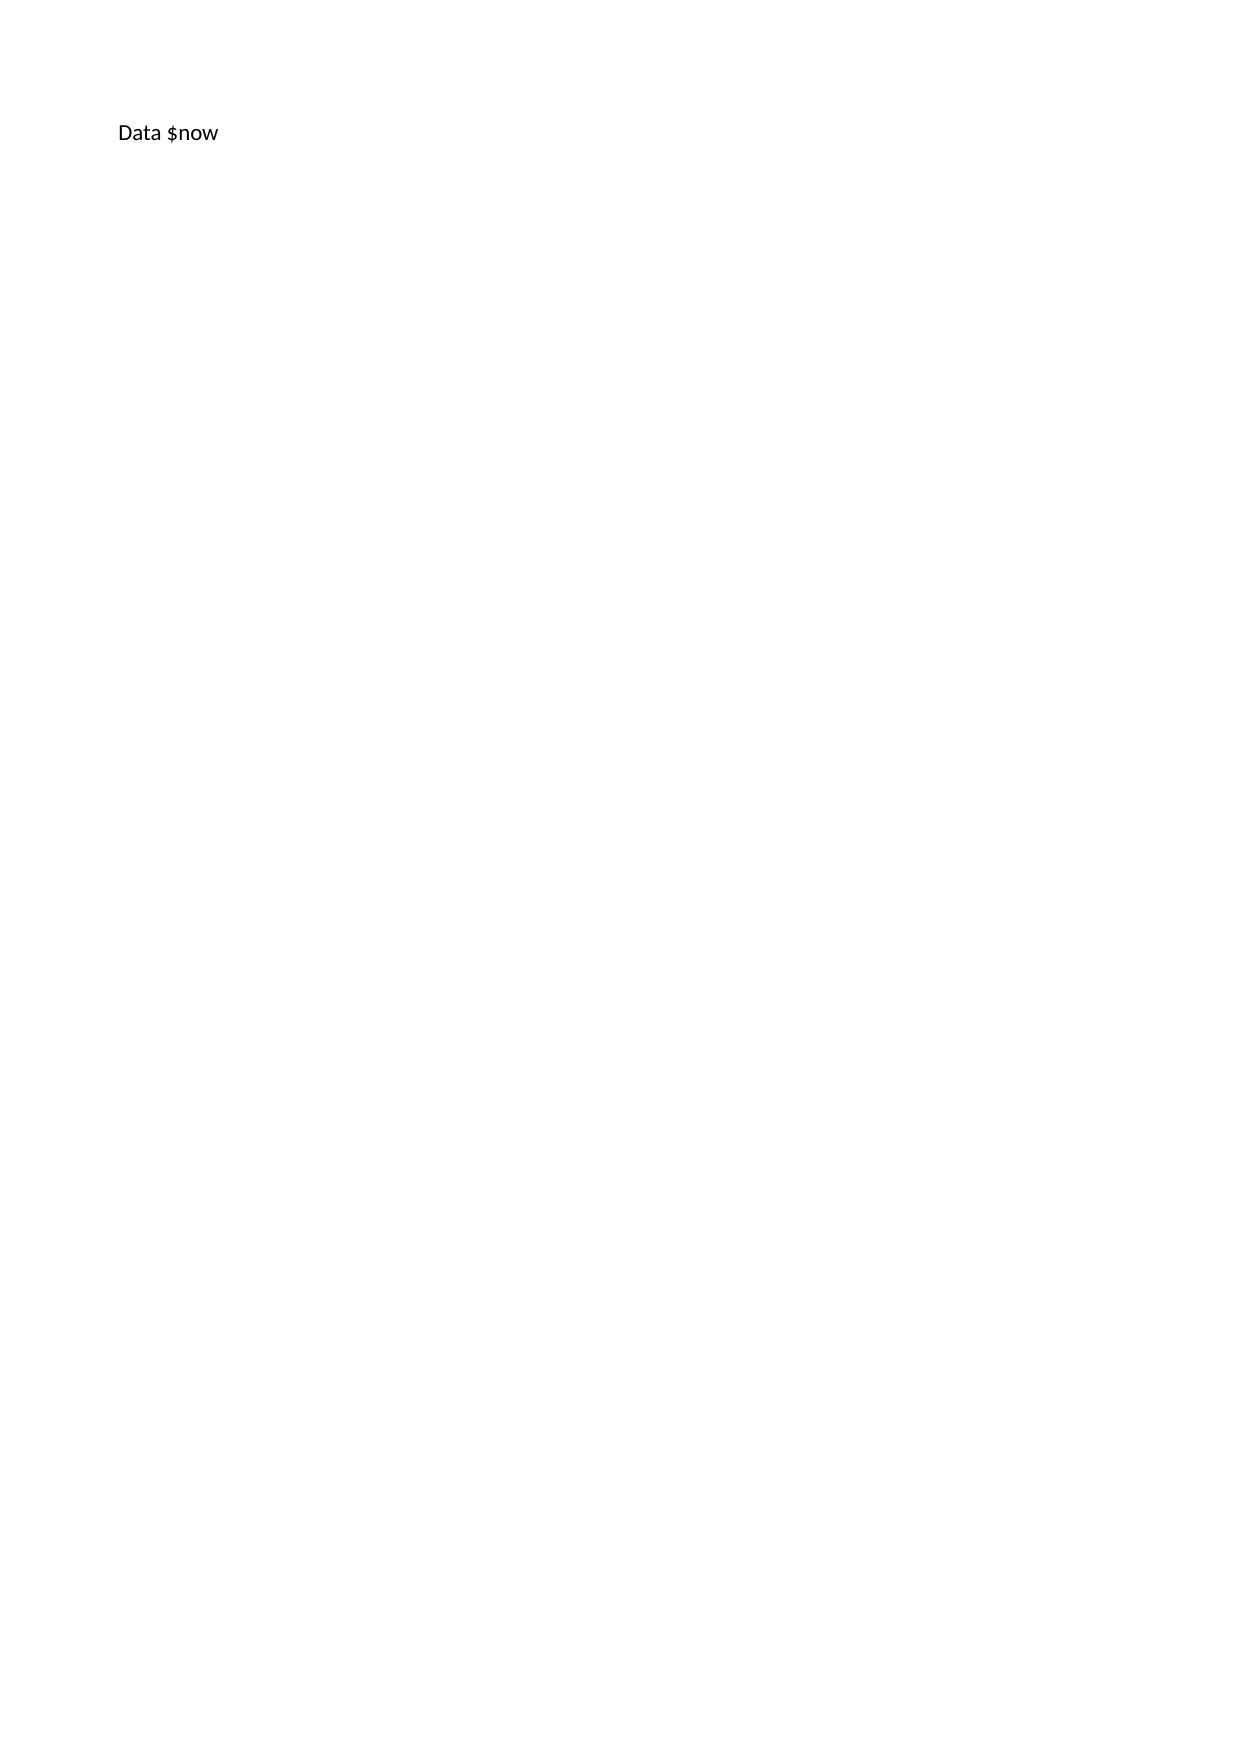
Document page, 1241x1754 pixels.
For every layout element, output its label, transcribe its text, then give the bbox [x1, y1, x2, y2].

text Data $now [118, 118, 1122, 146]
